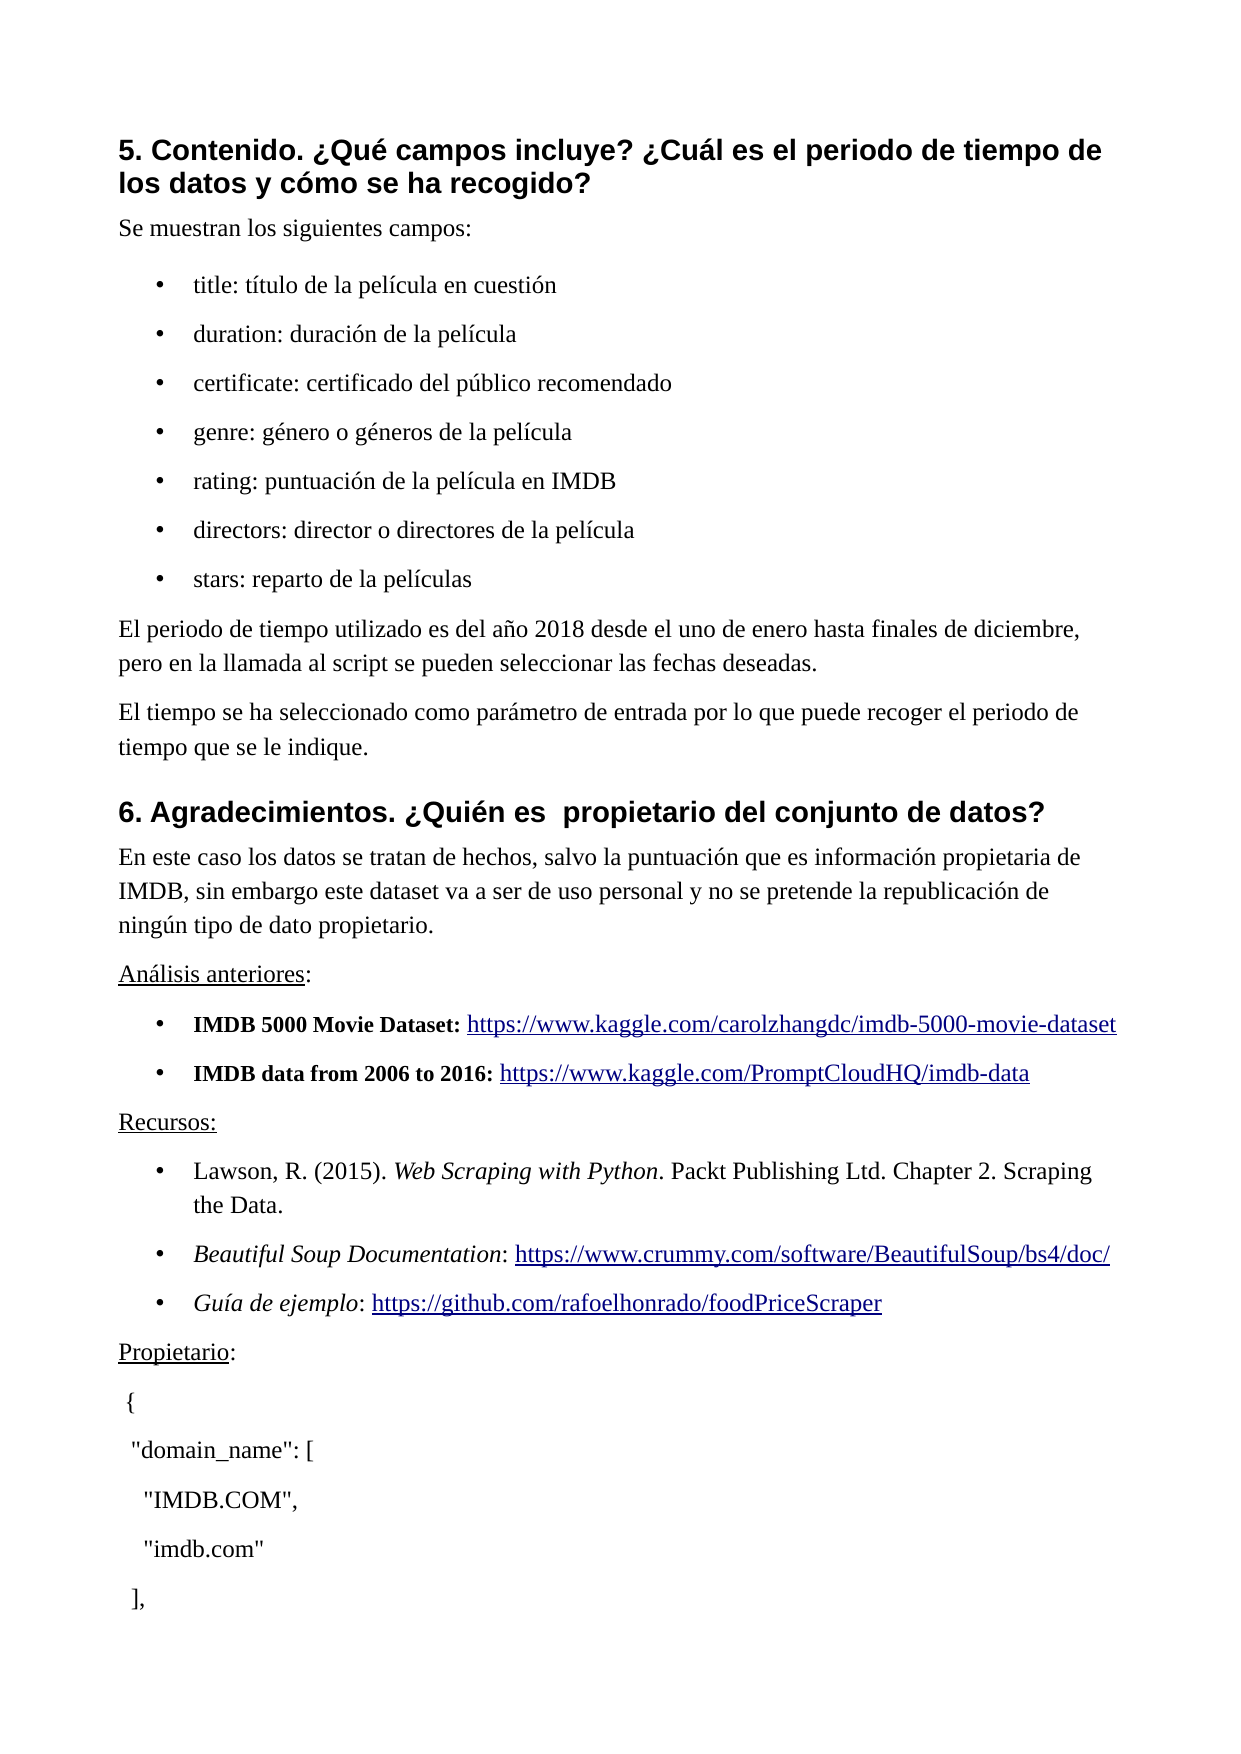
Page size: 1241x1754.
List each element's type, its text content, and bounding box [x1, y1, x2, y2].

list stars: reparto de la películas [156, 564, 1122, 593]
text "domain_name": [ [118, 1436, 1122, 1464]
list Lawson, R. (2015). Web Scraping with Python. Packt Publishing Ltd. Chapter 2. Scraping the Data. [156, 1156, 1122, 1219]
list Guía de ejemplo: https://github.com/rafoelhonrado/foodPriceScraper [156, 1288, 1122, 1317]
list Beautiful Soup Documentation: https://www.crummy.com/software/BeautifulSoup/bs4/doc/ [156, 1239, 1122, 1268]
text Se muestran los siguientes campos: [118, 213, 1122, 241]
list title: título de la película en cuestión [156, 270, 1122, 299]
text Propietario: [118, 1337, 1122, 1366]
list IMDB data from 2006 to 2016: https://www.kaggle.com/PromptCloudHQ/imdb-data [156, 1058, 1122, 1086]
text "IMDB.COM", [118, 1485, 1122, 1513]
text ], [118, 1583, 1122, 1612]
text El periodo de tiempo utilizado es del año 2018 desde el uno de enero hasta finales de diciembre, pero en la llamada al script se pueden seleccionar las fechas deseadas. [118, 614, 1122, 677]
list genre: género o géneros de la película [156, 417, 1122, 446]
text El tiempo se ha seleccionado como parámetro de entrada por lo que puede recoger el periodo de tiempo que se le indique. [118, 697, 1122, 760]
list certificate: certificado del público recomendado [156, 368, 1122, 397]
list directors: director o directores de la película [156, 516, 1122, 544]
text Análisis anteriores: [118, 959, 1122, 988]
list rating: puntuación de la película en IMDB [156, 466, 1122, 495]
list duration: duración de la película [156, 319, 1122, 348]
subtitle 6. Agradecimientos. ¿Quién es propietario del conjunto de datos? [118, 795, 1122, 829]
list IMDB 5000 Movie Dataset: https://www.kaggle.com/carolzhangdc/imdb-5000-movie-dataset [156, 1009, 1122, 1037]
text En este caso los datos se tratan de hechos, salvo la puntuación que es información propietaria de IMDB, sin embargo este dataset va a ser de uso personal y no se pretende la republicación de ningún tipo de dato propietario. [118, 842, 1122, 939]
text Recursos: [118, 1107, 1122, 1136]
subtitle 5. Contenido. ¿Qué campos incluye? ¿Cuál es el periodo de tiempo de los datos y cómo se ha recogido? [118, 133, 1122, 200]
text { [118, 1387, 1122, 1415]
text "imdb.com" [118, 1534, 1122, 1562]
